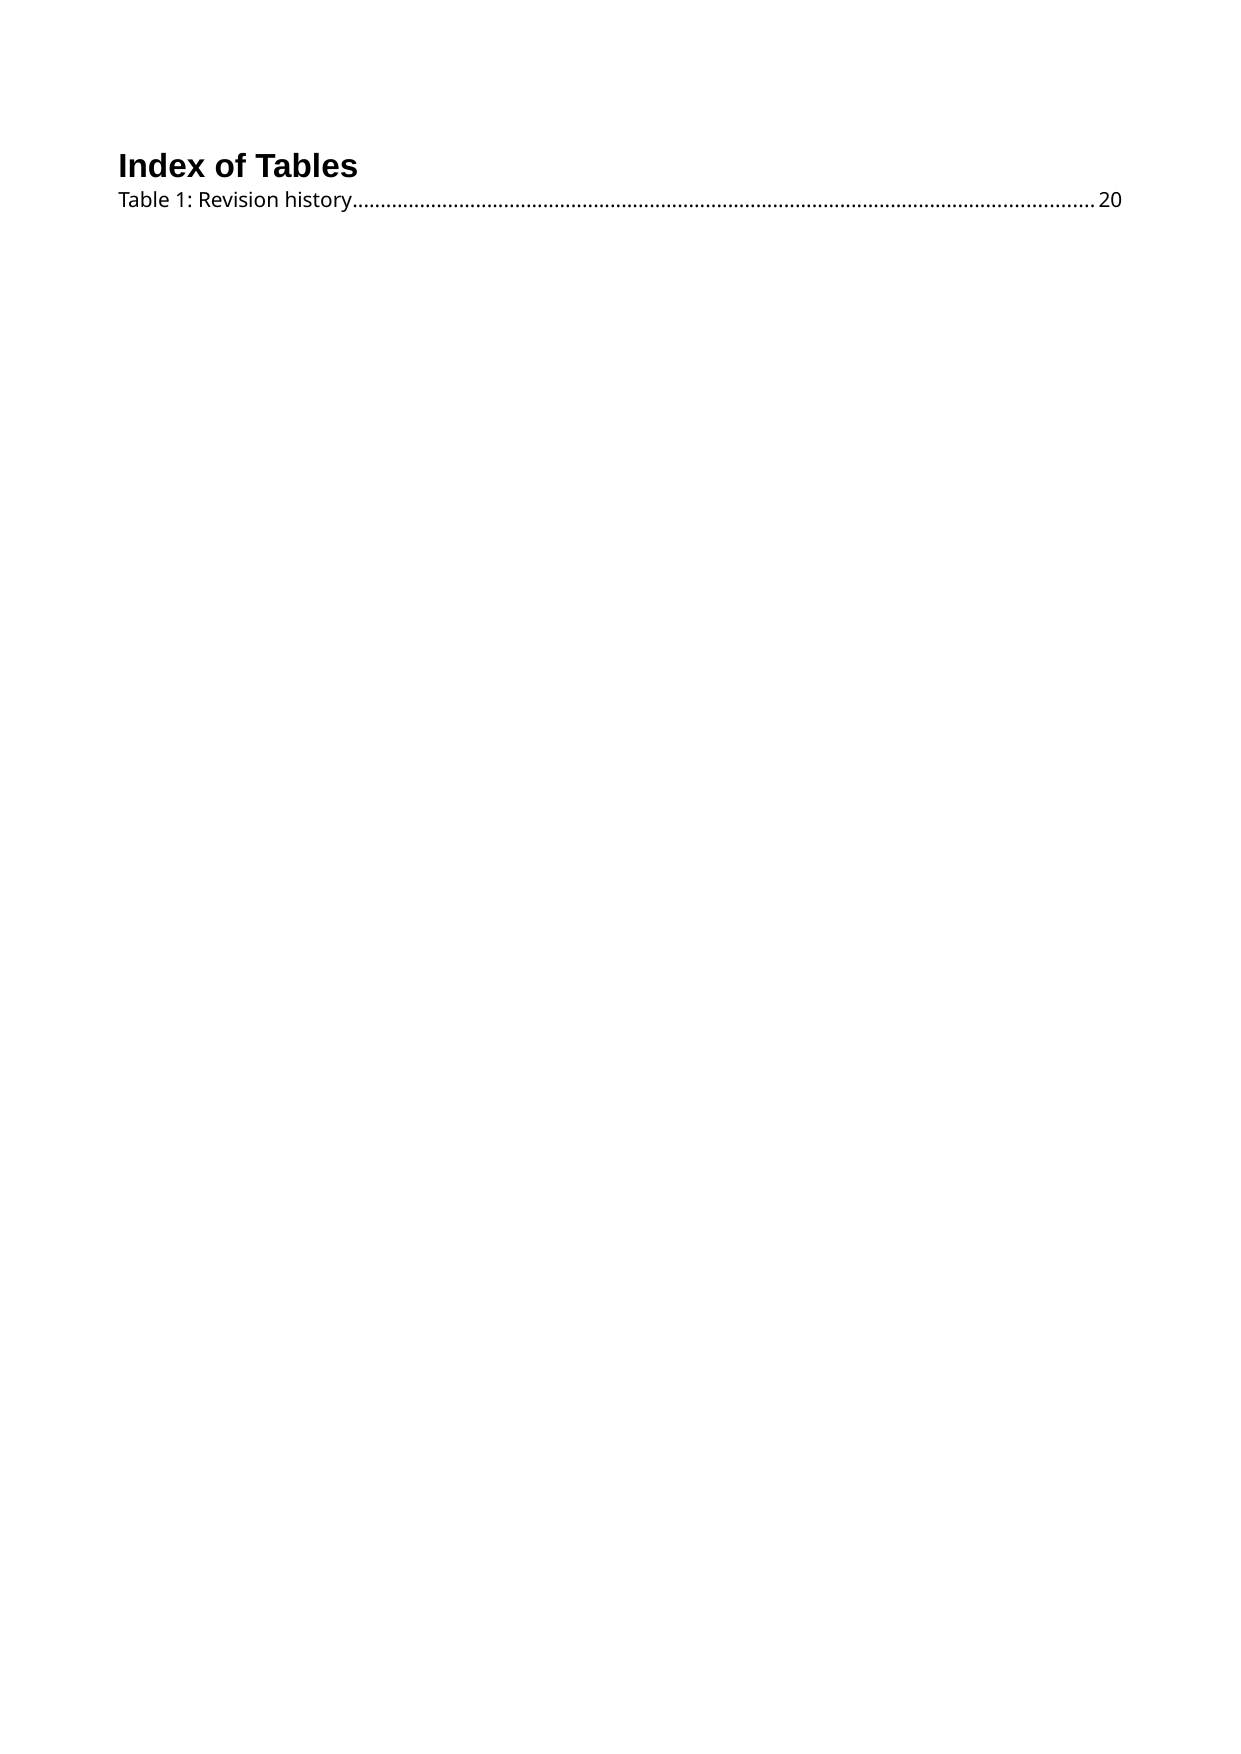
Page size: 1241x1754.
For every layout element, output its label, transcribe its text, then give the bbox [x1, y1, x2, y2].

text Table 1: Revision history 20 [118, 185, 1122, 213]
subtitle Index of Tables [118, 147, 1122, 185]
